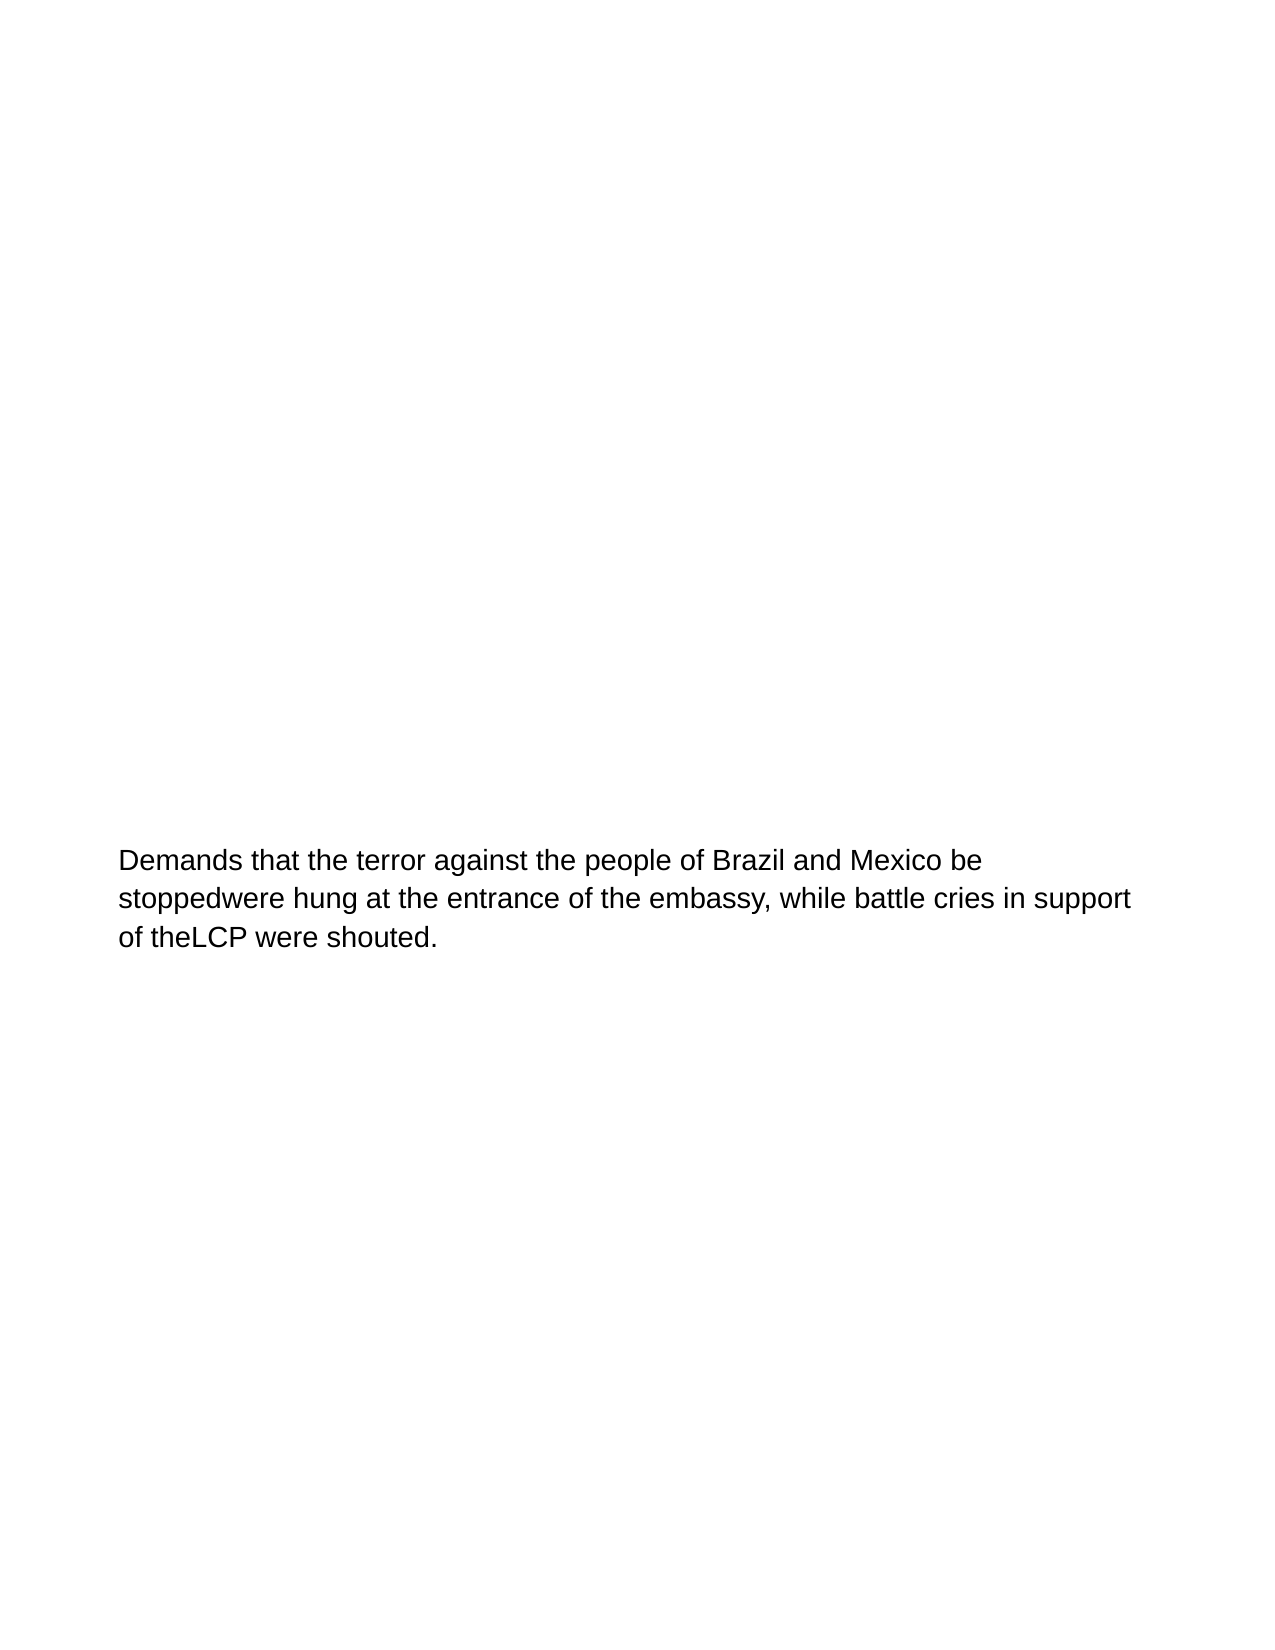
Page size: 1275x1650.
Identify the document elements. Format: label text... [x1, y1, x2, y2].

text The activists held a banner reading "Down with the criminalization of the struggle for land!" in both Danish and Portuguese. Demands that the terror against the people of Brazil and Mexico be stoppedwere hung at the entrance of the embassy, while battle cries in support of theLCP were shouted. [118, 118, 1157, 953]
